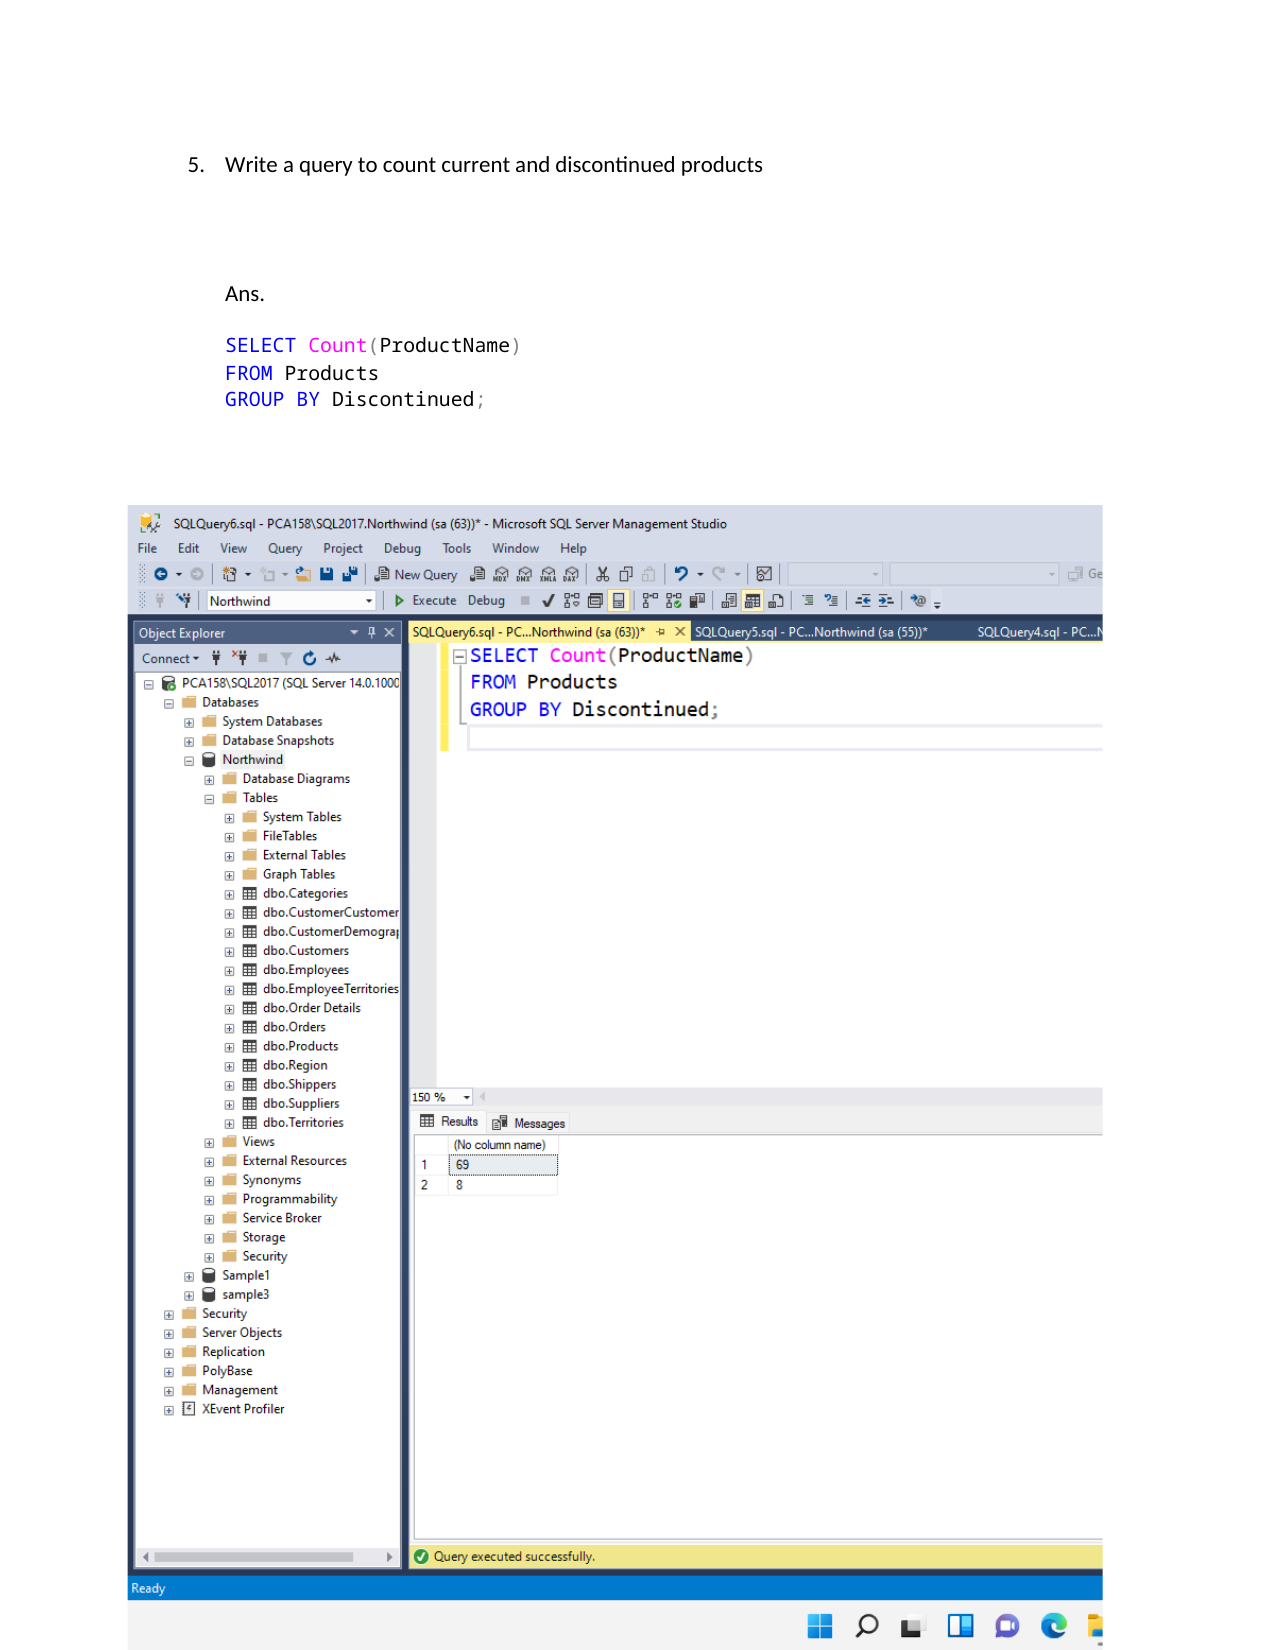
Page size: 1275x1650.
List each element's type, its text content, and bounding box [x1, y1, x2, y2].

picture [127, 505, 1103, 1650]
text GROUP BY Discontinued; [150, 386, 1125, 413]
list Ans. [225, 279, 1125, 307]
text SELECT Count(ProductName) [150, 332, 1125, 359]
list Write a query to count current and discontinued products [187, 150, 1125, 178]
text FROM Products [150, 359, 1125, 386]
